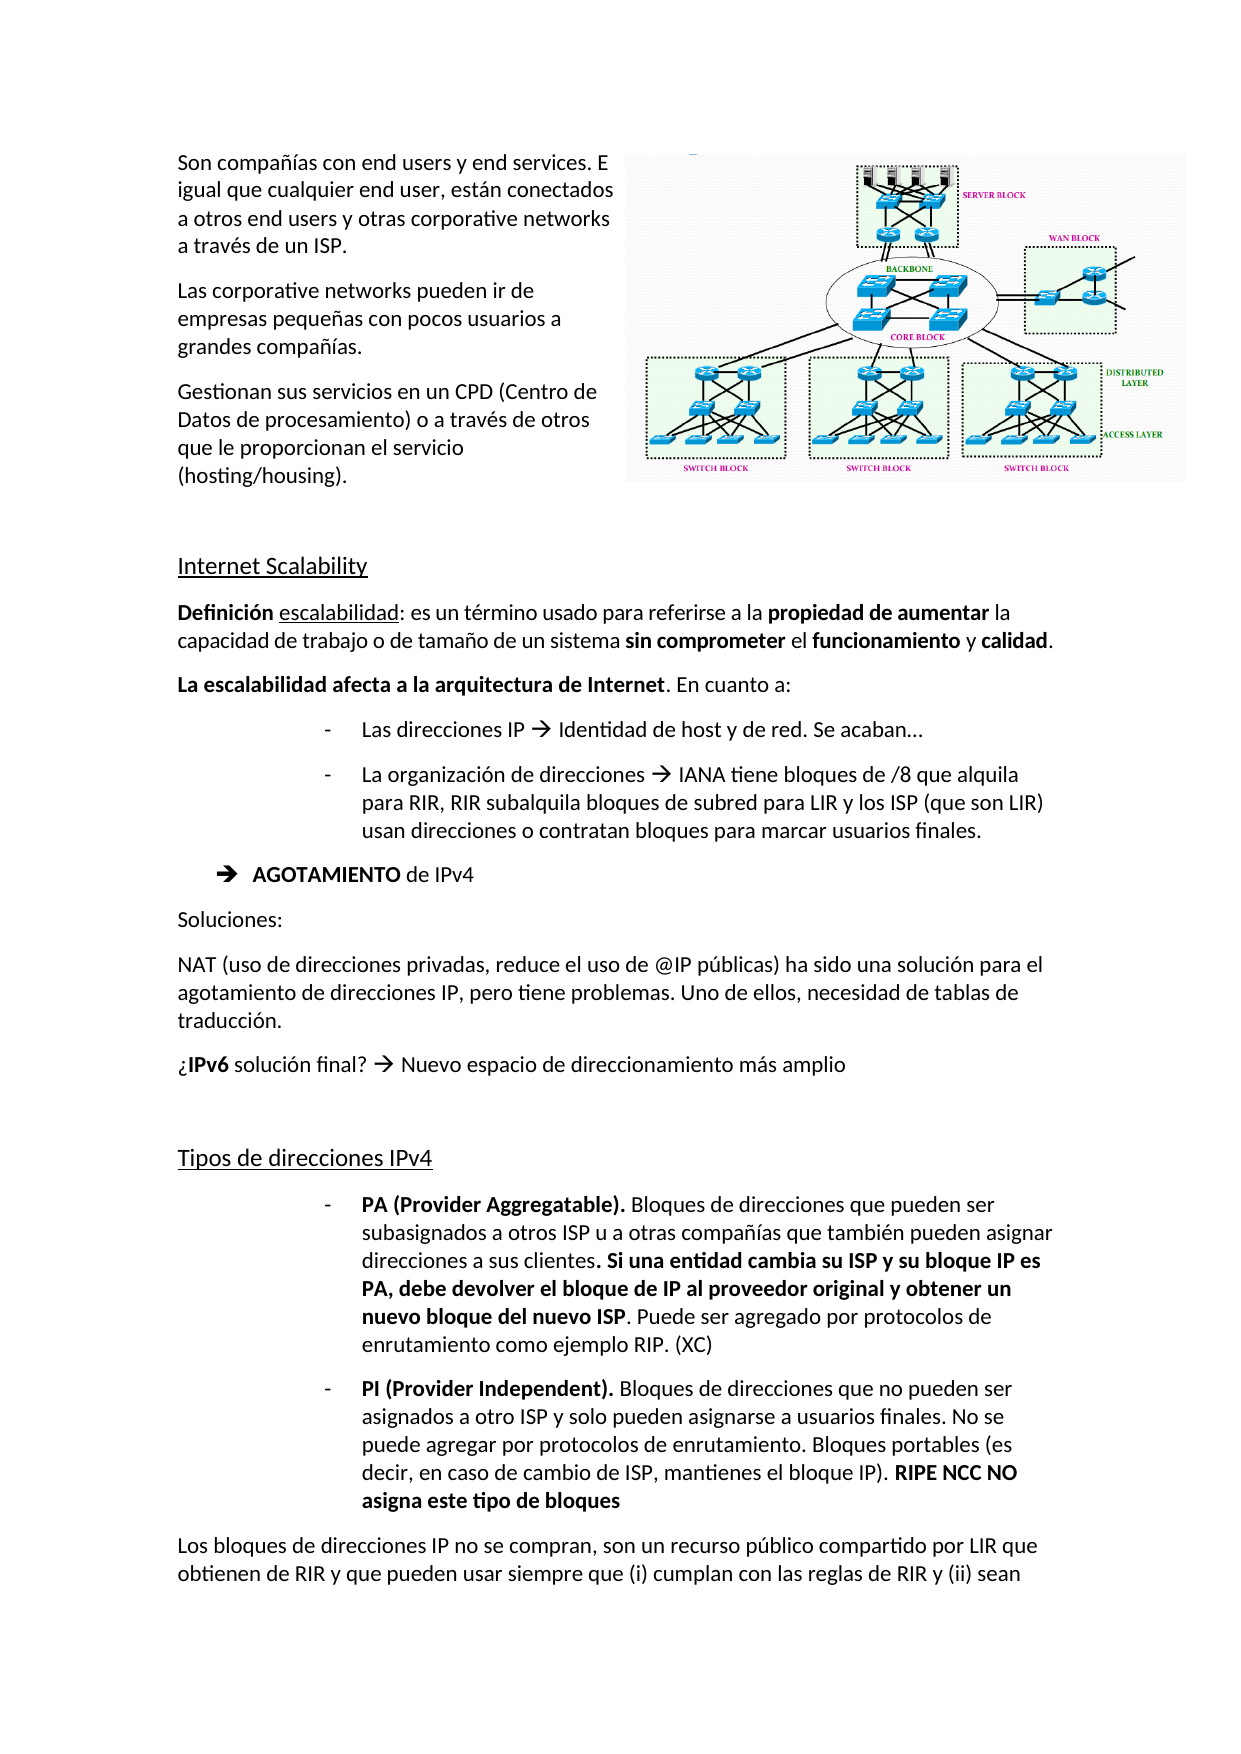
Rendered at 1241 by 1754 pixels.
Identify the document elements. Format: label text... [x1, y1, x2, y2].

list AGOTAMIENTO de IPv4 [215, 861, 1063, 888]
text Gestionan sus servicios en un CPD (Centro de Datos de procesamiento) o a través de otros que le proporcionan el servicio (hosting/housing). [177, 377, 1063, 489]
text Los bloques de direcciones IP no se compran, son un recurso público compartido por LIR que obtienen de RIR y que pueden usar siempre que (i) cumplan con las reglas de RIR y (ii) sean [177, 1531, 1063, 1587]
text Las corporative networks pueden ir de empresas pequeñas con pocos usuarios a grandes compañías. [177, 276, 625, 360]
list La organización de direcciones  IANA tiene bloques de /8 que alquila para RIR, RIR subalquila bloques de subred para LIR y los ISP (que son LIR) usan direcciones o contratan bloques para marcar usuarios finales. [324, 760, 1063, 844]
text Soluciones: [177, 905, 1063, 933]
text ¿IPv6 solución final?  Nuevo espacio de direccionamiento más amplio [177, 1051, 1063, 1079]
text Definición escalabilidad: es un término usado para referirse a la propiedad de aumentar la capacidad de trabajo o de tamaño de un sistema sin comprometer el funcionamiento y calidad. [177, 598, 1063, 654]
list PA (Provider Aggregatable). Bloques de direcciones que pueden ser subasignados a otros ISP u a otras compañías que también pueden asignar direcciones a sus clientes. Si una entidad cambia su ISP y su bloque IP es PA, debe devolver el bloque de IP al proveedor original y obtener un nuevo bloque del nuevo ISP. Puede ser agregado por protocolos de enrutamiento como ejemplo RIP. (XC) [324, 1190, 1063, 1358]
text Internet Scalability [177, 551, 1063, 581]
text NAT (uso de direcciones privadas, reduce el uso de @IP públicas) ha sido una solución para el agotamiento de direcciones IP, pero tiene problemas. Uno de ellos, necesidad de tablas de traducción. [177, 950, 1063, 1034]
text La escalabilidad afecta a la arquitectura de Internet. En cuanto a: [177, 670, 1063, 698]
text Tipos de direcciones IPv4 [177, 1142, 1063, 1173]
text Son compañías con end users y end services. E igual que cualquier end user, están conectados a otros end users y otras corporative networks a través de un ISP. [177, 148, 1063, 260]
list Las direcciones IP  Identidad de host y de red. Se acaban… [324, 715, 1063, 743]
list PI (Provider Independent). Bloques de direcciones que no pueden ser asignados a otro ISP y solo pueden asignarse a usuarios finales. No se puede agregar por protocolos de enrutamiento. Bloques portables (es decir, en caso de cambio de ISP, mantienes el bloque IP). RIPE NCC NO asigna este tipo de bloques [324, 1374, 1063, 1514]
